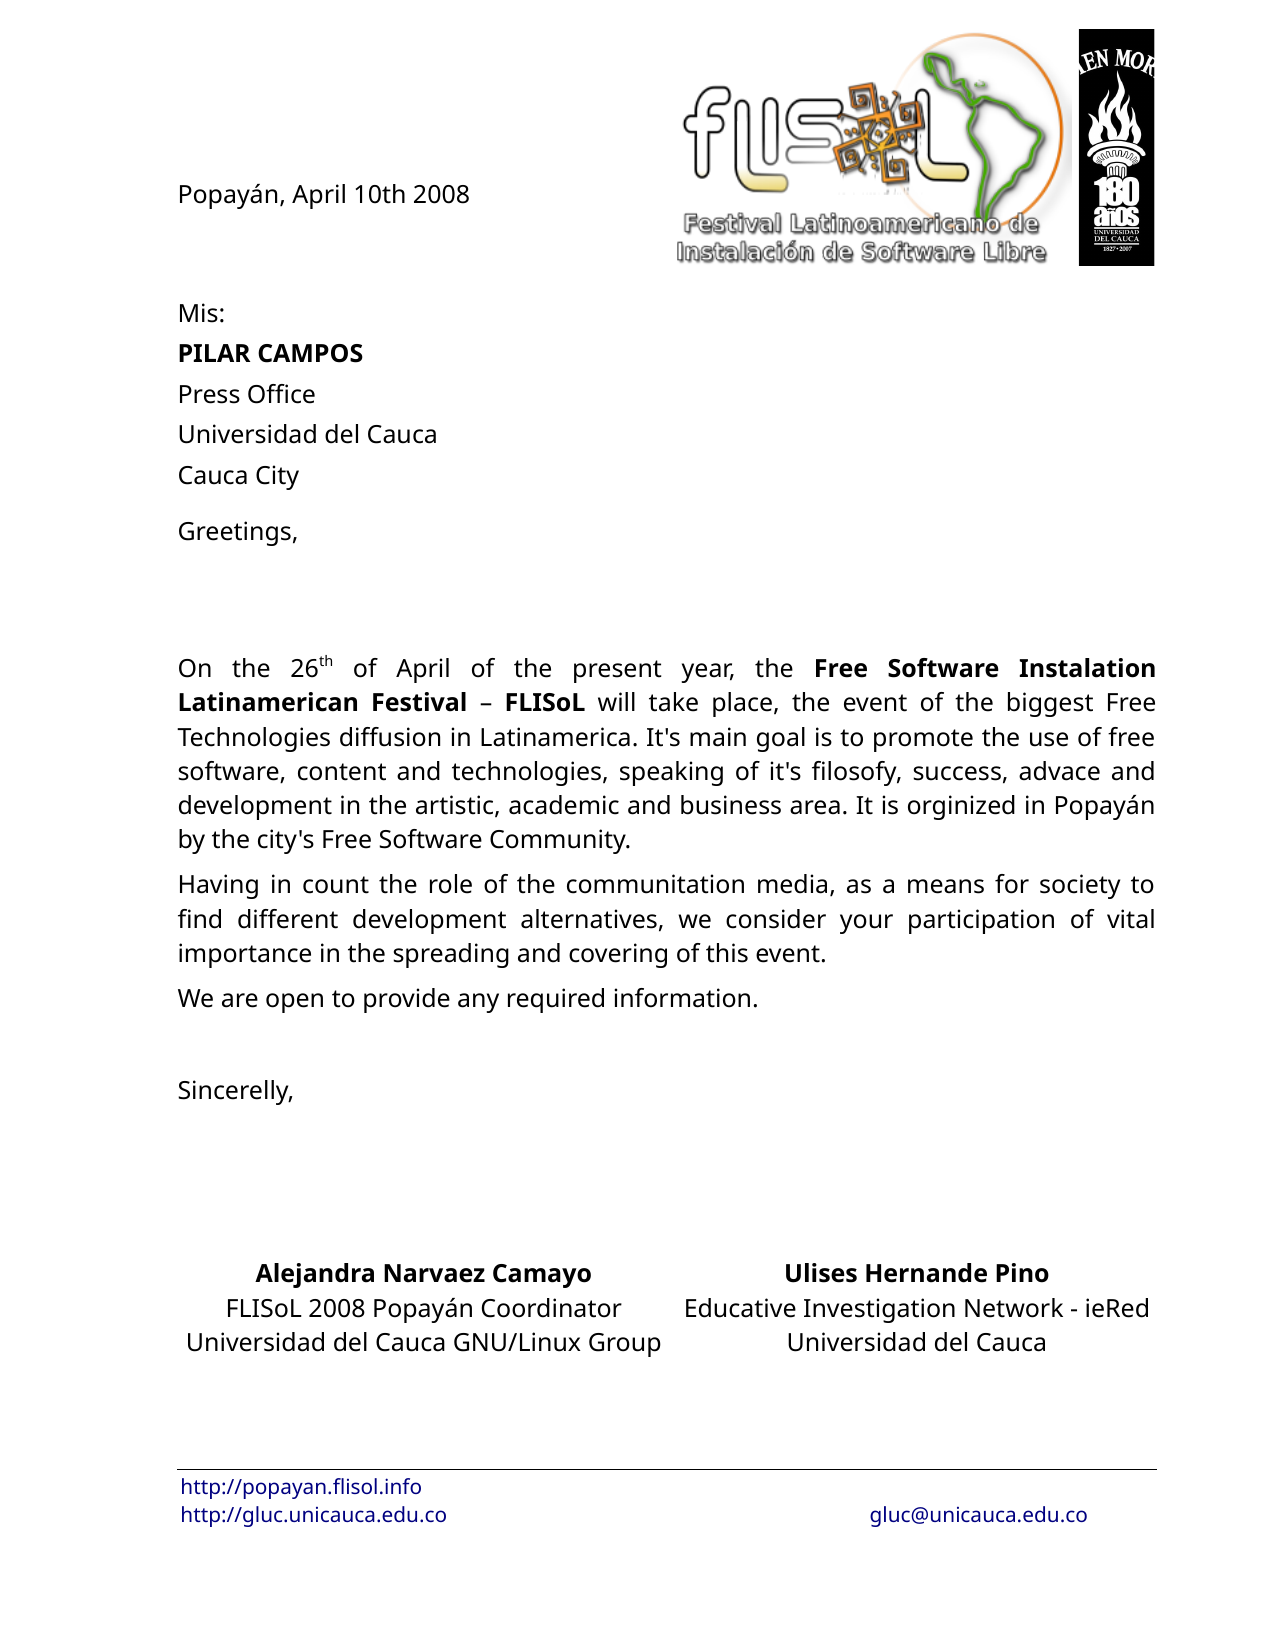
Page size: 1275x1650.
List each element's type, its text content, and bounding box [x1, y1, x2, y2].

text Popayán, April 10th 2008 [177, 177, 672, 211]
text We are open to provide any required information. [177, 981, 1157, 1015]
text PILAR CAMPOS [177, 336, 1148, 370]
text Universidad del Cauca [177, 417, 1148, 451]
text Greetings, [177, 269, 1157, 548]
text Cauca City [177, 457, 1148, 491]
text Mis: [177, 295, 1148, 329]
text On the 26th of April of the present year, the Free Software Instalation Latinamerican Festival – FLISoL will take place, the event of the biggest Free Technologies diffusion in Latinamerica. It's main goal is to promote the use of free software, content and technologies, speaking of it's filosofy, success, advace and development in the artistic, academic and business area. It is orginized in Popayán by the city's Free Software Community. [177, 651, 1157, 855]
text Press Office [177, 376, 1148, 410]
picture [672, 29, 1072, 266]
text Having in count the role of the communitation media, as a means for society to find different development alternatives, we consider your participation of vital importance in the spreading and covering of this event. [177, 867, 1157, 969]
picture [1078, 29, 1155, 266]
text Alejandra Narvaez Camayo Ulises Hernande Pino FLISoL 2008 Popayán Coordinator Educative Investigation Network - ieRed Universidad del Cauca GNU/Linux Group Universidad del Cauca [177, 1256, 1157, 1358]
text Sincerelly, [177, 1073, 1157, 1107]
